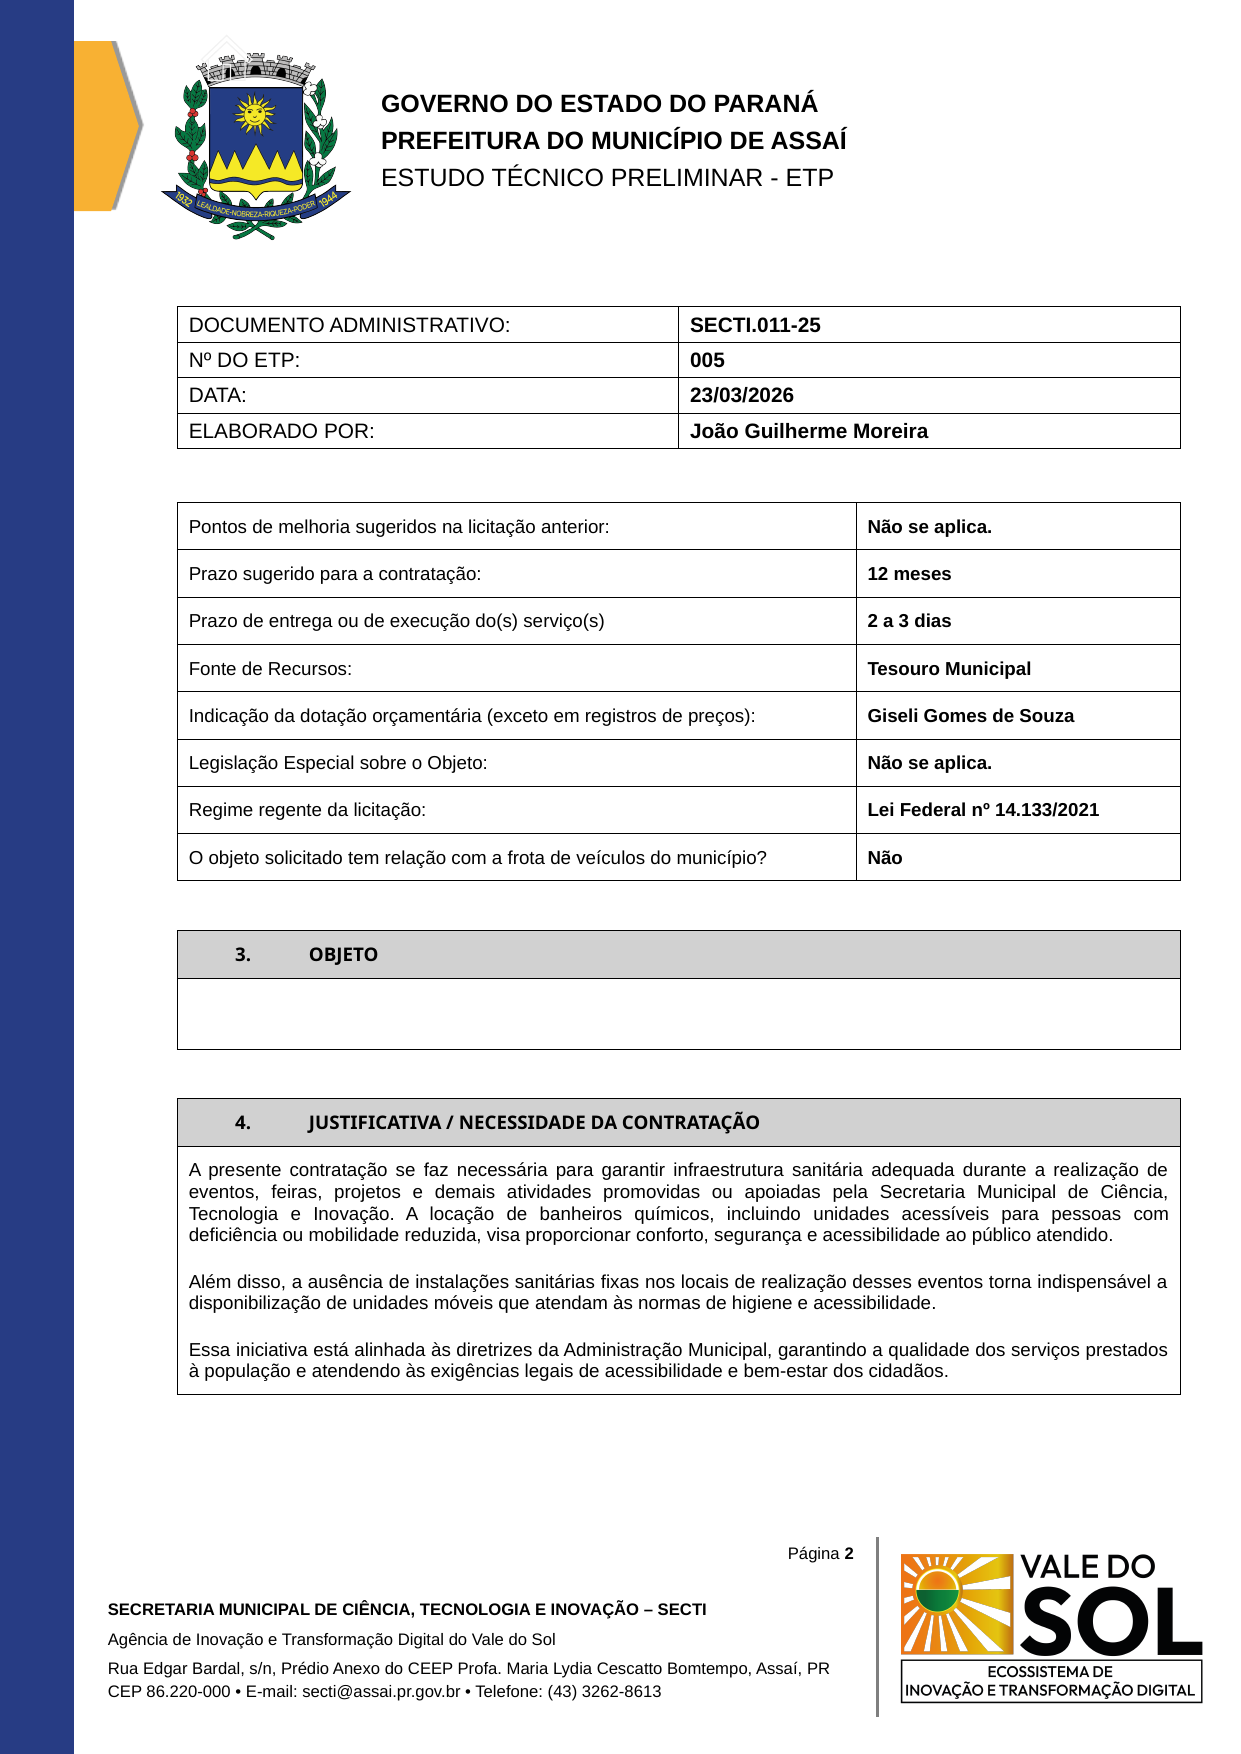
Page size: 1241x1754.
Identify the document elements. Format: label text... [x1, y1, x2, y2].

picture [235, 47, 250, 61]
picture [894, 1548, 1208, 1712]
table_cell Legislação Especial sobre o Objeto: [178, 740, 856, 786]
table_cell Regime regente da licitação: [178, 787, 856, 833]
table_cell Pontos de melhoria sugeridos na licitação anterior: [178, 503, 856, 549]
table_cell Prazo de entrega ou de execução do(s) serviço(s) [178, 598, 856, 644]
table_cell Não se aplica. [857, 740, 1180, 786]
table_cell Prazo sugerido para a contratação: [178, 550, 856, 597]
picture [158, 47, 354, 246]
table_cell Giseli Gomes de Souza [857, 692, 1180, 738]
table_cell Não se aplica. [857, 503, 1180, 549]
table_cell A presente contratação se faz necessária para garantir infraestrutura sanitária adequada durante a realização de eventos, feiras, projetos e demais atividades promovidas ou apoiadas pela Secretaria Municipal de Ciência, Tecnologia e Inovação. A locação de banheiros químicos, incluindo unidades acessíveis para pessoas com deficiência ou mobilidade reduzida, visa proporcionar conforto, segurança e acessibilidade ao público atendido. Além disso, a ausência de instalações sanitárias fixas nos locais de realização desses eventos torna indispensável a disponibilização de unidades móveis que atendam às normas de higiene e acessibilidade. Essa iniciativa está alinhada às diretrizes da Administração Municipal, garantindo a qualidade dos serviços prestados à população e atendendo às exigências legais de acessibilidade e bem-estar dos cidadãos. [178, 1147, 1180, 1394]
table_cell Fonte de Recursos: [178, 645, 856, 691]
table_header JUSTIFICATIVA / NECESSIDADE DA CONTRATAÇÃO [178, 1099, 1180, 1146]
table_cell Tesouro Municipal [857, 645, 1180, 691]
table_header OBJETO [178, 931, 1180, 978]
table_cell 2 a 3 dias [857, 598, 1180, 644]
table_cell Lei Federal nº 14.133/2021 [857, 787, 1180, 833]
table_cell O objeto solicitado tem relação com a frota de veículos do município? [178, 834, 856, 880]
table_cell 12 meses [857, 550, 1180, 597]
table_cell [178, 979, 1180, 1048]
picture [203, 47, 219, 61]
table_cell Indicação da dotação orçamentária (exceto em registros de preços): [178, 692, 856, 738]
table_cell Não [857, 834, 1180, 880]
picture [209, 47, 244, 79]
